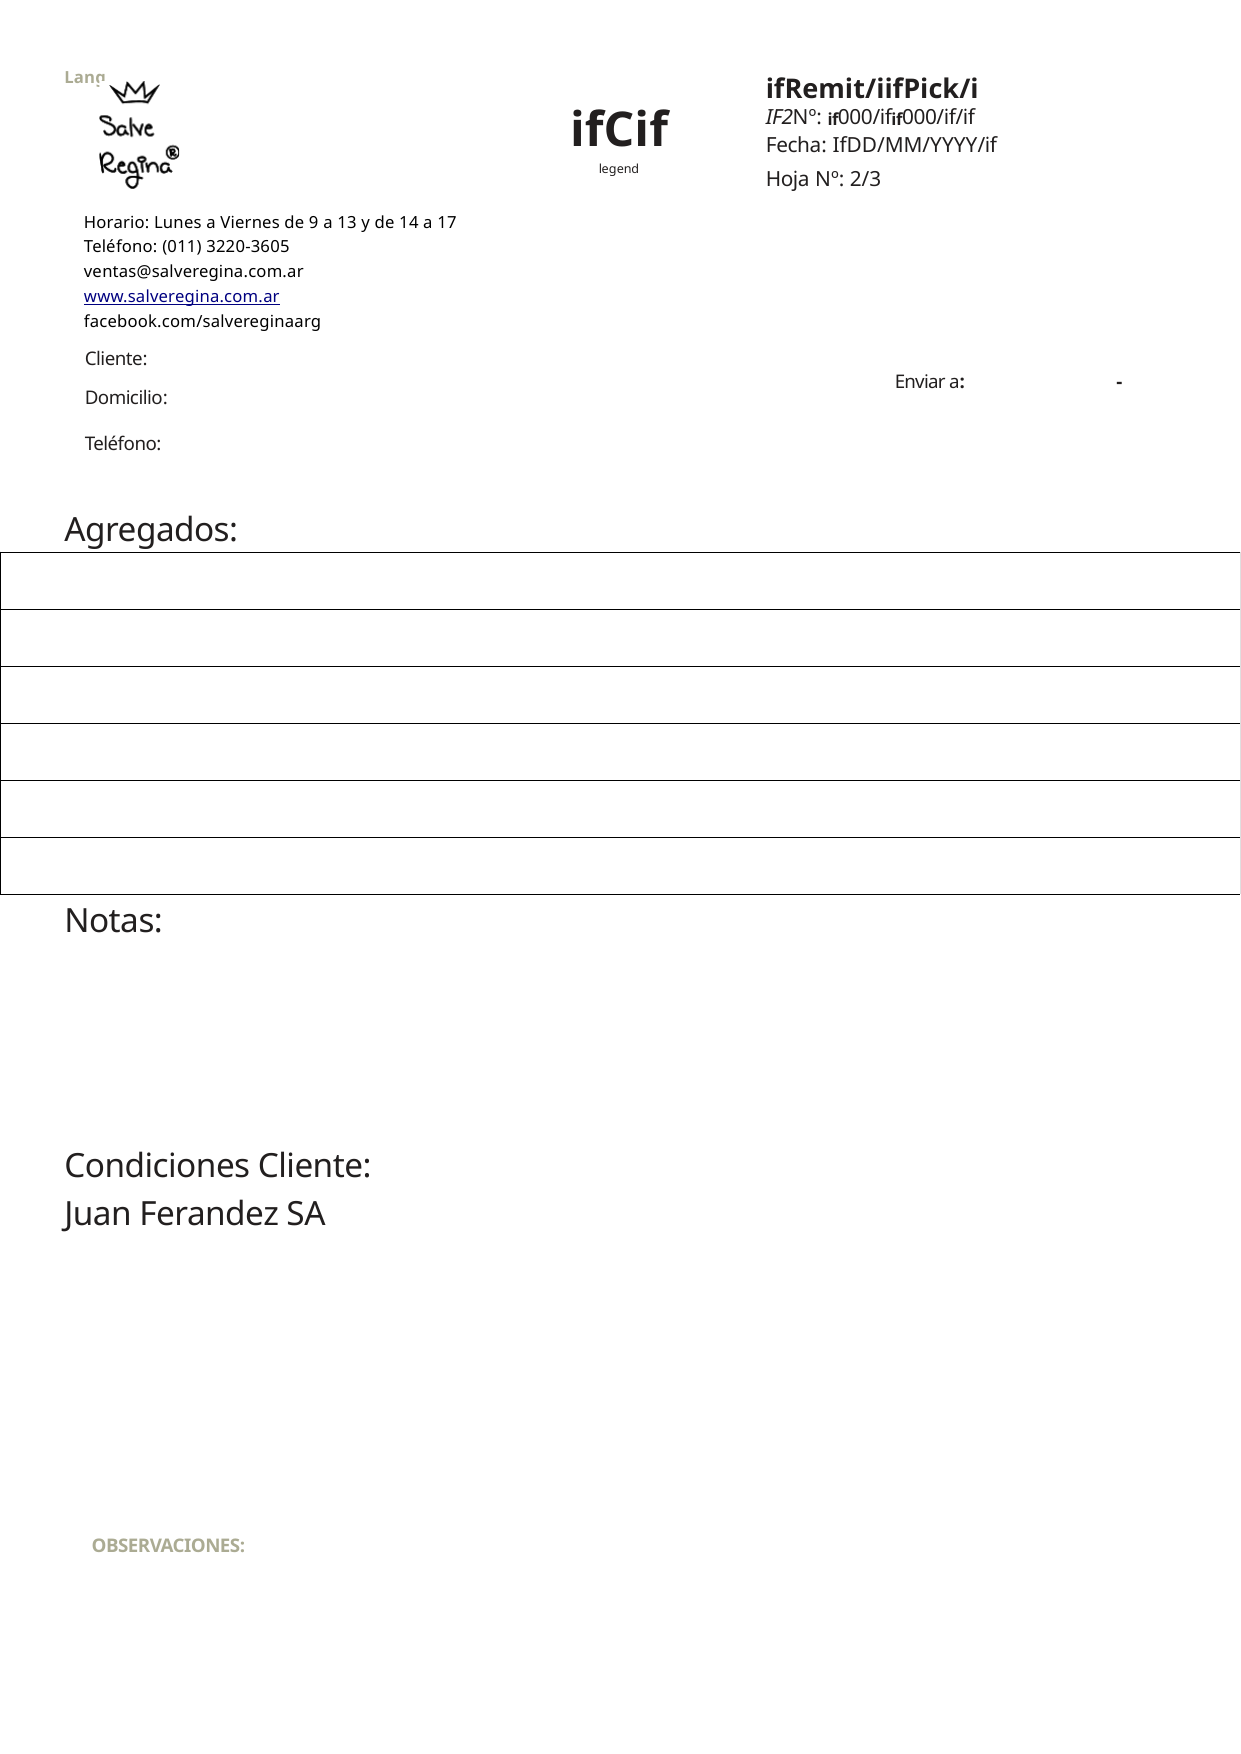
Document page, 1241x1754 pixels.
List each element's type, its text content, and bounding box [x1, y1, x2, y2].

picture [99, 81, 180, 189]
table_cell [1, 667, 1240, 723]
table_cell [1, 610, 1240, 666]
text Condiciones Cliente: [64, 1141, 1240, 1187]
table_cell [1, 724, 1240, 779]
table_cell [1, 838, 1240, 893]
text Notas: [64, 897, 1240, 942]
text Agregados: [64, 506, 1240, 552]
table_cell [1, 781, 1240, 837]
text Juan Ferandez SA [64, 1190, 1240, 1236]
table_header [1, 553, 1240, 609]
